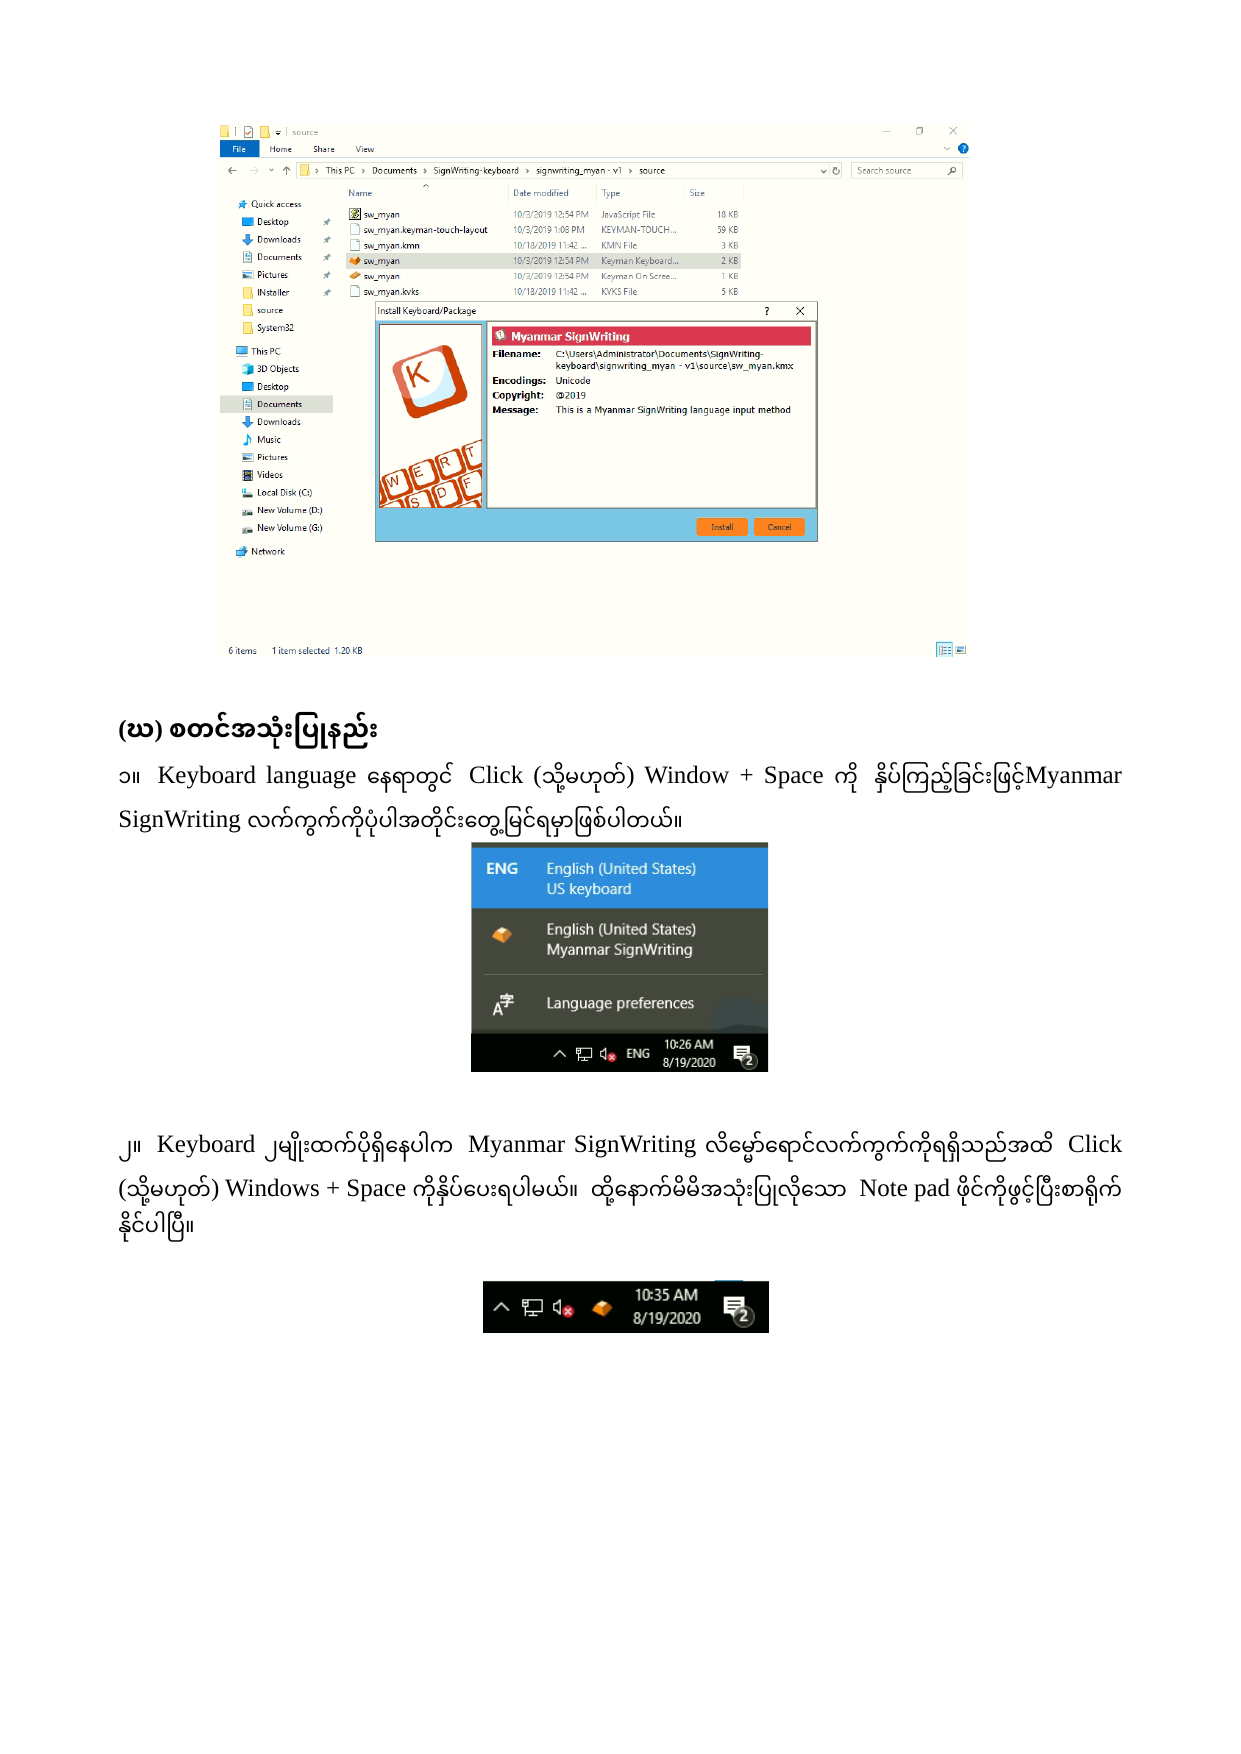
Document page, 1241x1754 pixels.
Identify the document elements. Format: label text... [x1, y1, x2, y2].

text (ဃ) စတင်အသုံးပြုနည်း [118, 714, 295, 745]
text ၂။ Keyboard ၂မျိုးထက်ပိုရှိနေပါက Myanmar SignWriting လိမ္မော်ရောင်လက်ကွက်ကိုရရှိသည်အထိ Click (သို့မဟုတ်) Windows + Space ကိုနှိပ်ပေးရပါမယ်။ ထို့နောက်မိမိအသုံးပြုလိုသော Note pad ဖိုင်ကိုဖွင့်ပြီးစာရိုက်နိုင်ပါပြီ။ [118, 1129, 1122, 1238]
text (ဃ) စတင်အသုံးပြုနည်း [299, 714, 1122, 745]
picture [674, 1057, 769, 1072]
text ၁။ Keyboard language နေရာတွင် Click (သို့မဟုတ်) Window + Space ကို နှိပ်ကြည့်ခြင်းဖြင့်Myanmar SignWriting လက်ကွက်ကိုပုံပါအတိုင်းတွေ့မြင်ရမှာဖြစ်ပါတယ်။ [118, 760, 1122, 834]
picture [220, 123, 970, 657]
